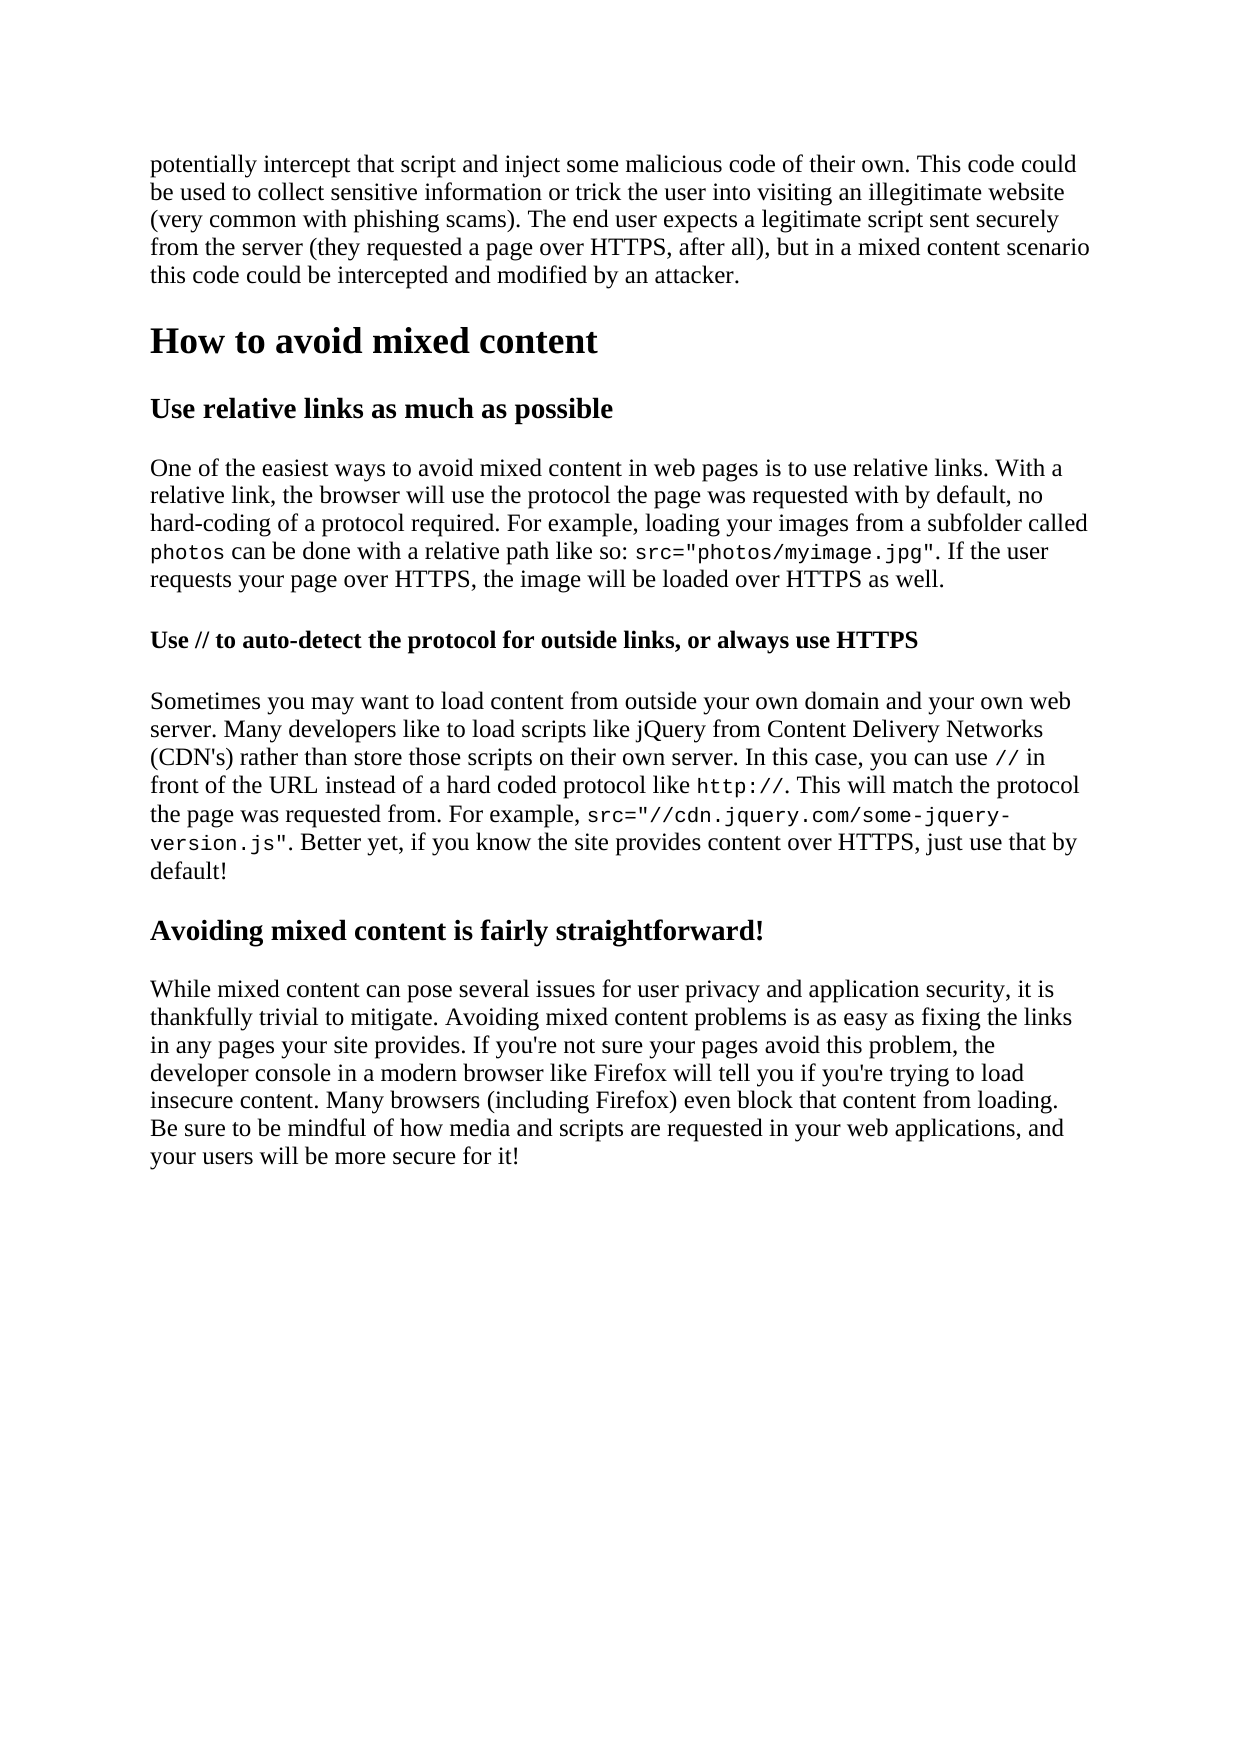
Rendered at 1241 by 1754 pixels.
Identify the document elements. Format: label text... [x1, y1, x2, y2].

subtitle Use relative links as much as possible [150, 392, 1090, 425]
text potentially intercept that script and inject some malicious code of their own. This code could be used to collect sensitive information or trick the user into visiting an illegitimate website (very common with phishing scams). The end user expects a legitimate script sent securely from the server (they requested a page over HTTPS, after all), but in a mixed content scenario this code could be intercepted and modified by an attacker. [150, 150, 1090, 288]
text Sometimes you may want to load content from outside your own domain and your own web server. Many developers like to load scripts like jQuery from Content Delivery Networks (CDN's) rather than store those scripts on their own server. In this case, you can use // in front of the URL instead of a hard coded protocol like http://. This will match the protocol the page was requested from. For example, src="//cdn.jquery.com/some-jquery-version.js". Better yet, if you know the site provides content over HTTPS, just use that by default! [150, 687, 1090, 885]
subtitle Use // to auto-detect the protocol for outside links, or always use HTTPS [150, 627, 1090, 654]
text One of the easiest ways to avoid mixed content in web pages is to use relative links. With a relative link, the browser will use the protocol the page was requested with by default, no hard-coding of a protocol required. For example, loading your images from a subfolder called photos can be done with a relative path like so: src="photos/myimage.jpg". If the user requests your page over HTTPS, the image will be loaded over HTTPS as well. [150, 454, 1090, 593]
text While mixed content can pose several issues for user privacy and application security, it is thankfully trivial to mitigate. Avoiding mixed content problems is as easy as fixing the links in any pages your site provides. If you're not sure your pages avoid this problem, the developer console in a modern browser like Firefox will tell you if you're trying to load insecure content. Many browsers (including Firefox) even block that content from loading. Be sure to be mindful of how media and scripts are requested in your web applications, and your users will be more secure for it! [150, 976, 1090, 1169]
subtitle How to avoid mixed content [150, 320, 1090, 361]
subtitle Avoiding mixed content is fairly straightforward! [150, 914, 1090, 946]
